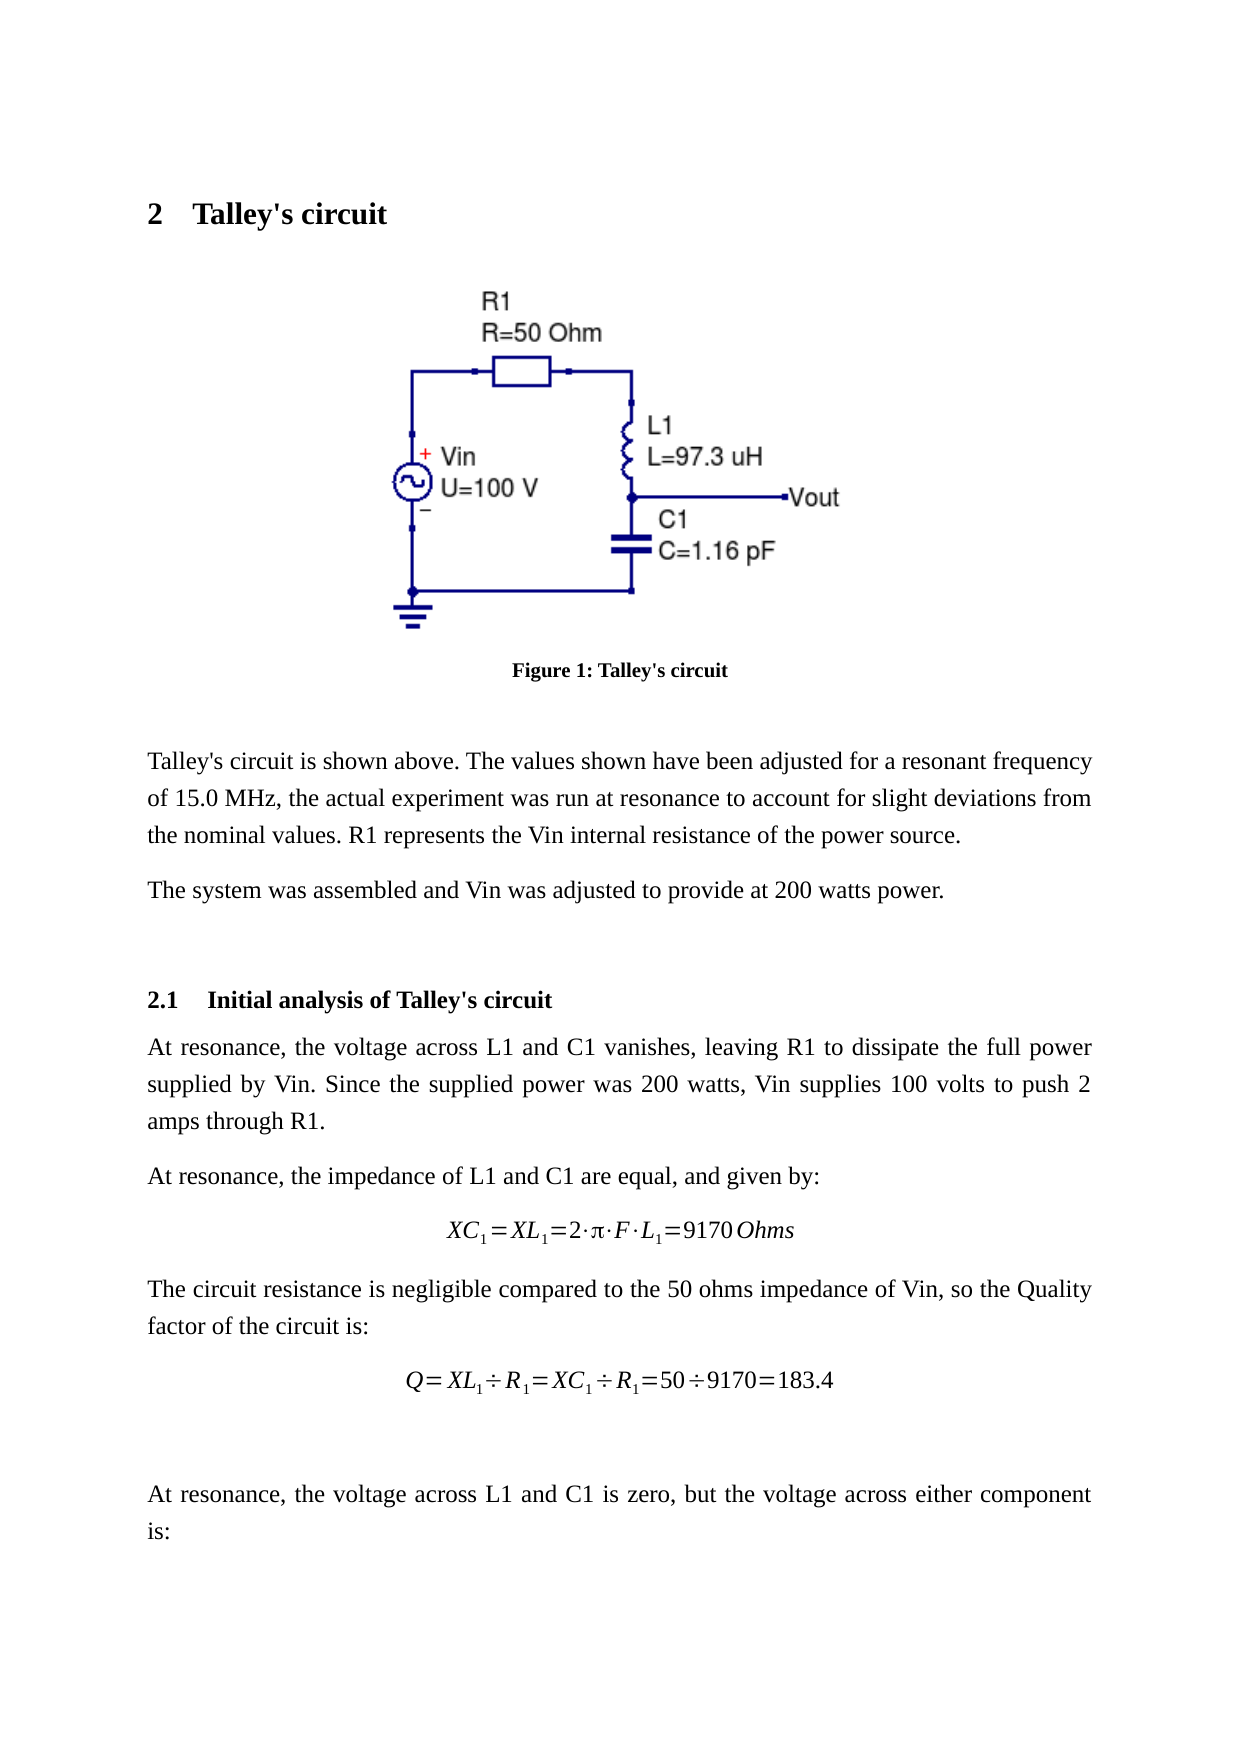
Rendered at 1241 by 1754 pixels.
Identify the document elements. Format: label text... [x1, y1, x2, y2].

text The circuit resistance is negligible compared to the 50 ohms impedance of Vin, so the Quality factor of the circuit is: [147, 1274, 1093, 1340]
text Talley's circuit is shown above. The values shown have been adjusted for a resonant frequency of 15.0 MHz, the actual experiment was run at resonance to account for slight deviations from the nominal values. R1 represents the Vin internal resistance of the power source. [147, 746, 1093, 849]
text The system was assembled and Vin was adjusted to provide at 200 watts power. [147, 875, 1093, 904]
subtitle Talley's circuit [147, 196, 1093, 231]
text At resonance, the voltage across L1 and C1 vanishes, leaving R1 to dissipate the full power supplied by Vin. Since the supplied power was 200 watts, Vin supplies 100 volts to push 2 amps through R1. [147, 1032, 1093, 1135]
text At resonance, the voltage across L1 and C1 is zero, but the voltage across either component is: [147, 1479, 1093, 1545]
text At resonance, the impedance of L1 and C1 are equal, and given by: [147, 1161, 1093, 1190]
subtitle Initial analysis of Talley's circuit [147, 985, 1093, 1014]
picture [367, 262, 873, 654]
text Figure 1: Talley's circuit [368, 654, 872, 682]
